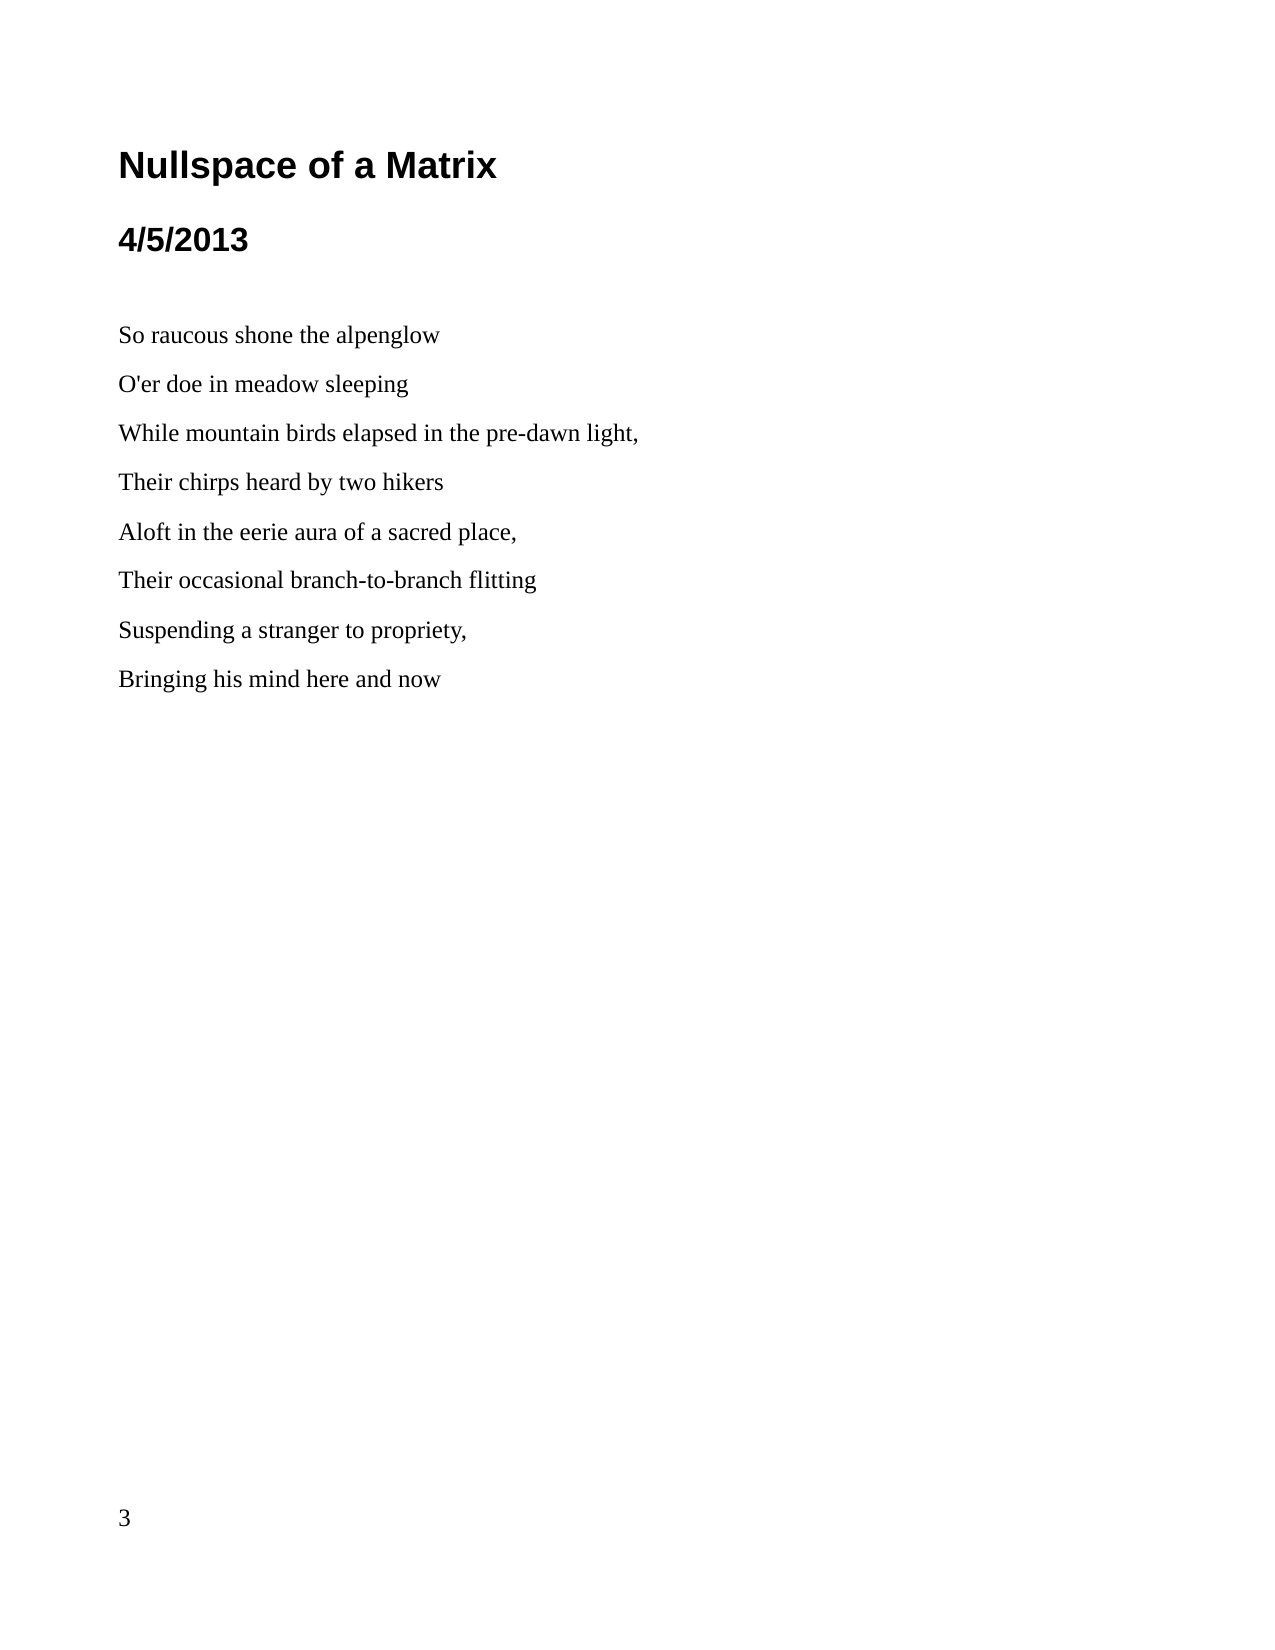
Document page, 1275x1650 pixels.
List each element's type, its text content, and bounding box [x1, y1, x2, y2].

text So raucous shone the alpenglow [118, 320, 1157, 349]
text While mountain birds elapsed in the pre-dawn light, [118, 418, 1157, 447]
text Suspending a stranger to propriety, [118, 615, 1157, 643]
subtitle Nullspace of a Matrix [118, 143, 1157, 187]
text Their occasional branch-to-branch flitting [118, 566, 1157, 594]
text Aloft in the eerie aura of a sacred place, [118, 517, 1157, 545]
text Their chirps heard by two hikers [118, 467, 1157, 496]
text Bringing his mind here and now [118, 664, 1157, 692]
text O'er doe in meadow sleeping [118, 369, 1157, 398]
subtitle 4/5/2013 [118, 220, 1157, 259]
